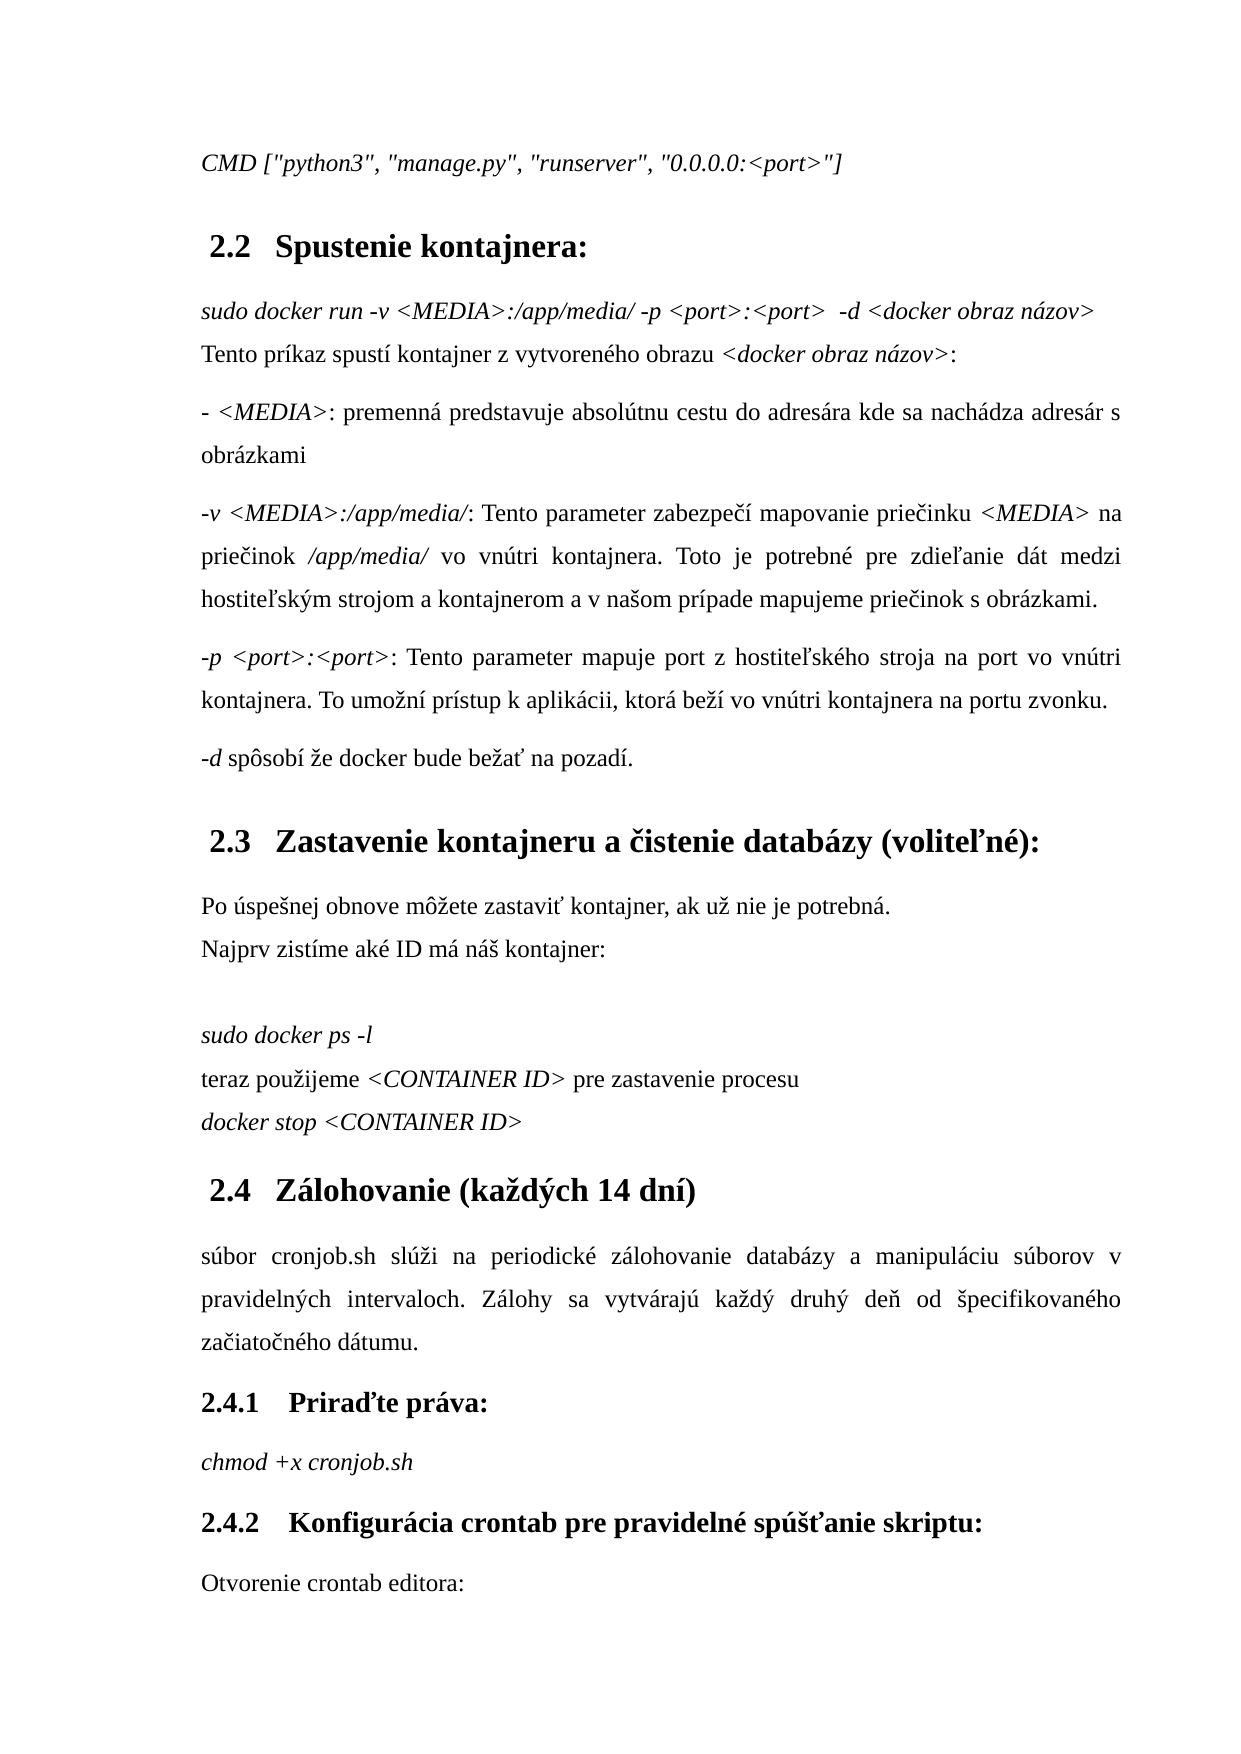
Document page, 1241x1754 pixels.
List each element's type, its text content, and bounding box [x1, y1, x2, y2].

subtitle Spustenie kontajnera: [201, 226, 1122, 264]
text Po úspešnej obnove môžete zastaviť kontajner, ak už nie je potrebná. [201, 891, 1122, 920]
text -d spôsobí že docker bude bežať na pozadí. [201, 743, 1122, 771]
text chmod +x cronjob.sh [201, 1447, 1122, 1476]
subtitle 2.4.1 Priraďte práva: [201, 1385, 1122, 1418]
text súbor cronjob.sh slúži na periodické zálohovanie databázy a manipuláciu súborov v pravidelných intervaloch. Zálohy sa vytvárajú každý druhý deň od špecifikovaného začiatočného dátumu. [201, 1241, 1122, 1356]
subtitle Zastavenie kontajneru a čistenie databázy (voliteľné): [201, 821, 1122, 859]
text teraz použijeme <CONTAINER ID> pre zastavenie procesu [201, 1064, 1122, 1092]
text sudo docker run -v <MEDIA>:/app/media/ -p <port>:<port> -d <docker obraz názov> [201, 296, 1122, 325]
text CMD ["python3", "manage.py", "runserver", "0.0.0.0:<port>"] [201, 148, 1122, 176]
text -p <port>:<port>: Tento parameter mapuje port z hostiteľského stroja na port vo vnútri kontajnera. To umožní prístup k aplikácii, ktorá beží vo vnútri kontajnera na portu zvonku. [201, 642, 1122, 714]
subtitle 2.4.2 Konfigurácia crontab pre pravidelné spúšťanie skriptu: [201, 1505, 1122, 1539]
text docker stop <CONTAINER ID> [201, 1107, 1122, 1136]
text -v <MEDIA>:/app/media/: Tento parameter zabezpečí mapovanie priečinku <MEDIA> na priečinok /app/media/ vo vnútri kontajnera. Toto je potrebné pre zdieľanie dát medzi hostiteľským strojom a kontajnerom a v našom prípade mapujeme priečinok s obrázkami. [201, 498, 1122, 613]
text Otvorenie crontab editora: [201, 1568, 1122, 1597]
text Najprv zistíme aké ID má náš kontajner: [201, 934, 1122, 963]
subtitle Zálohovanie (každých 14 dní) [201, 1171, 1122, 1209]
text - <MEDIA>: premenná predstavuje absolútnu cestu do adresára kde sa nachádza adresár s obrázkami [201, 397, 1122, 469]
text sudo docker ps -l [201, 1021, 1122, 1049]
text Tento príkaz spustí kontajner z vytvoreného obrazu <docker obraz názov>: [201, 339, 1122, 368]
